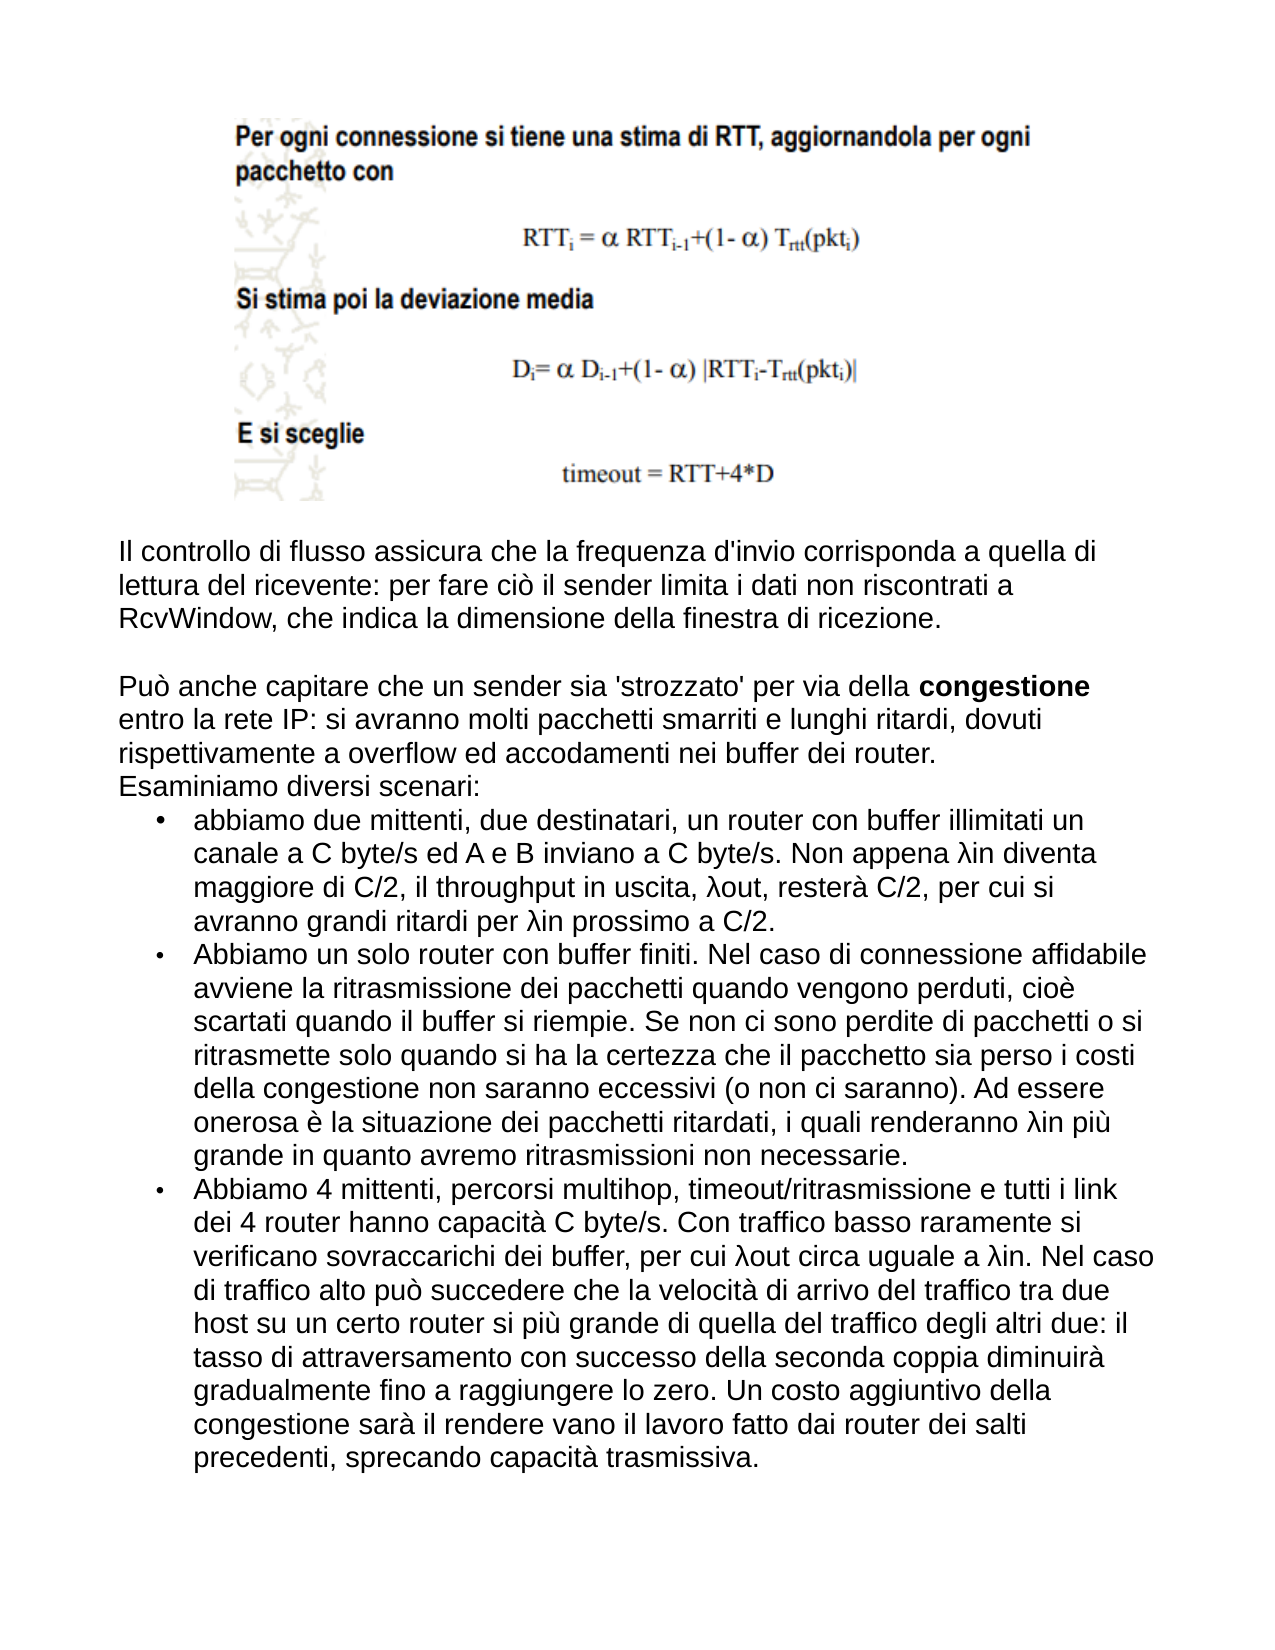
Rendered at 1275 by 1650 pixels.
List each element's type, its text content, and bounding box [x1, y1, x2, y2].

text Esaminiamo diversi scenari: [118, 769, 1157, 803]
text Può anche capitare che un sender sia 'strozzato' per via della congestione entro la rete IP: si avranno molti pacchetti smarriti e lunghi ritardi, dovuti rispettivamente a overflow ed accodamenti nei buffer dei router. [118, 669, 1157, 769]
list abbiamo due mittenti, due destinatari, un router con buffer illimitati un canale a C byte/s ed A e B inviano a C byte/s. Non appena λin diventa maggiore di C/2, il throughput in uscita, λout, resterà C/2, per cui si avranno grandi ritardi per λin prossimo a C/2. [156, 803, 1157, 937]
list Abbiamo un solo router con buffer finiti. Nel caso di connessione affidabile avviene la ritrasmissione dei pacchetti quando vengono perduti, cioè scartati quando il buffer si riempie. Se non ci sono perdite di pacchetti o si ritrasmette solo quando si ha la certezza che il pacchetto sia perso i costi della congestione non saranno eccessivi (o non ci saranno). Ad essere onerosa è la situazione dei pacchetti ritardati, i quali renderanno λin più grande in quanto avremo ritrasmissioni non necessarie. [156, 937, 1157, 1172]
text Il controllo di flusso assicura che la frequenza d'invio corrisponda a quella di lettura del ricevente: per fare ciò il sender limita i dati non riscontrati a RcvWindow, che indica la dimensione della finestra di ricezione. [118, 534, 1157, 635]
list Abbiamo 4 mittenti, percorsi multihop, timeout/ritrasmissione e tutti i link dei 4 router hanno capacità C byte/s. Con traffico basso raramente si verificano sovraccarichi dei buffer, per cui λout circa uguale a λin. Nel caso di traffico alto può succedere che la velocità di arrivo del traffico tra due host su un certo router si più grande di quella del traffico degli altri due: il tasso di attraversamento con successo della seconda coppia diminuirà gradualmente fino a raggiungere lo zero. Un costo aggiuntivo della congestione sarà il rendere vano il lavoro fatto dai router dei salti precedenti, sprecando capacità trasmissiva. [156, 1172, 1157, 1474]
picture [234, 118, 1041, 501]
